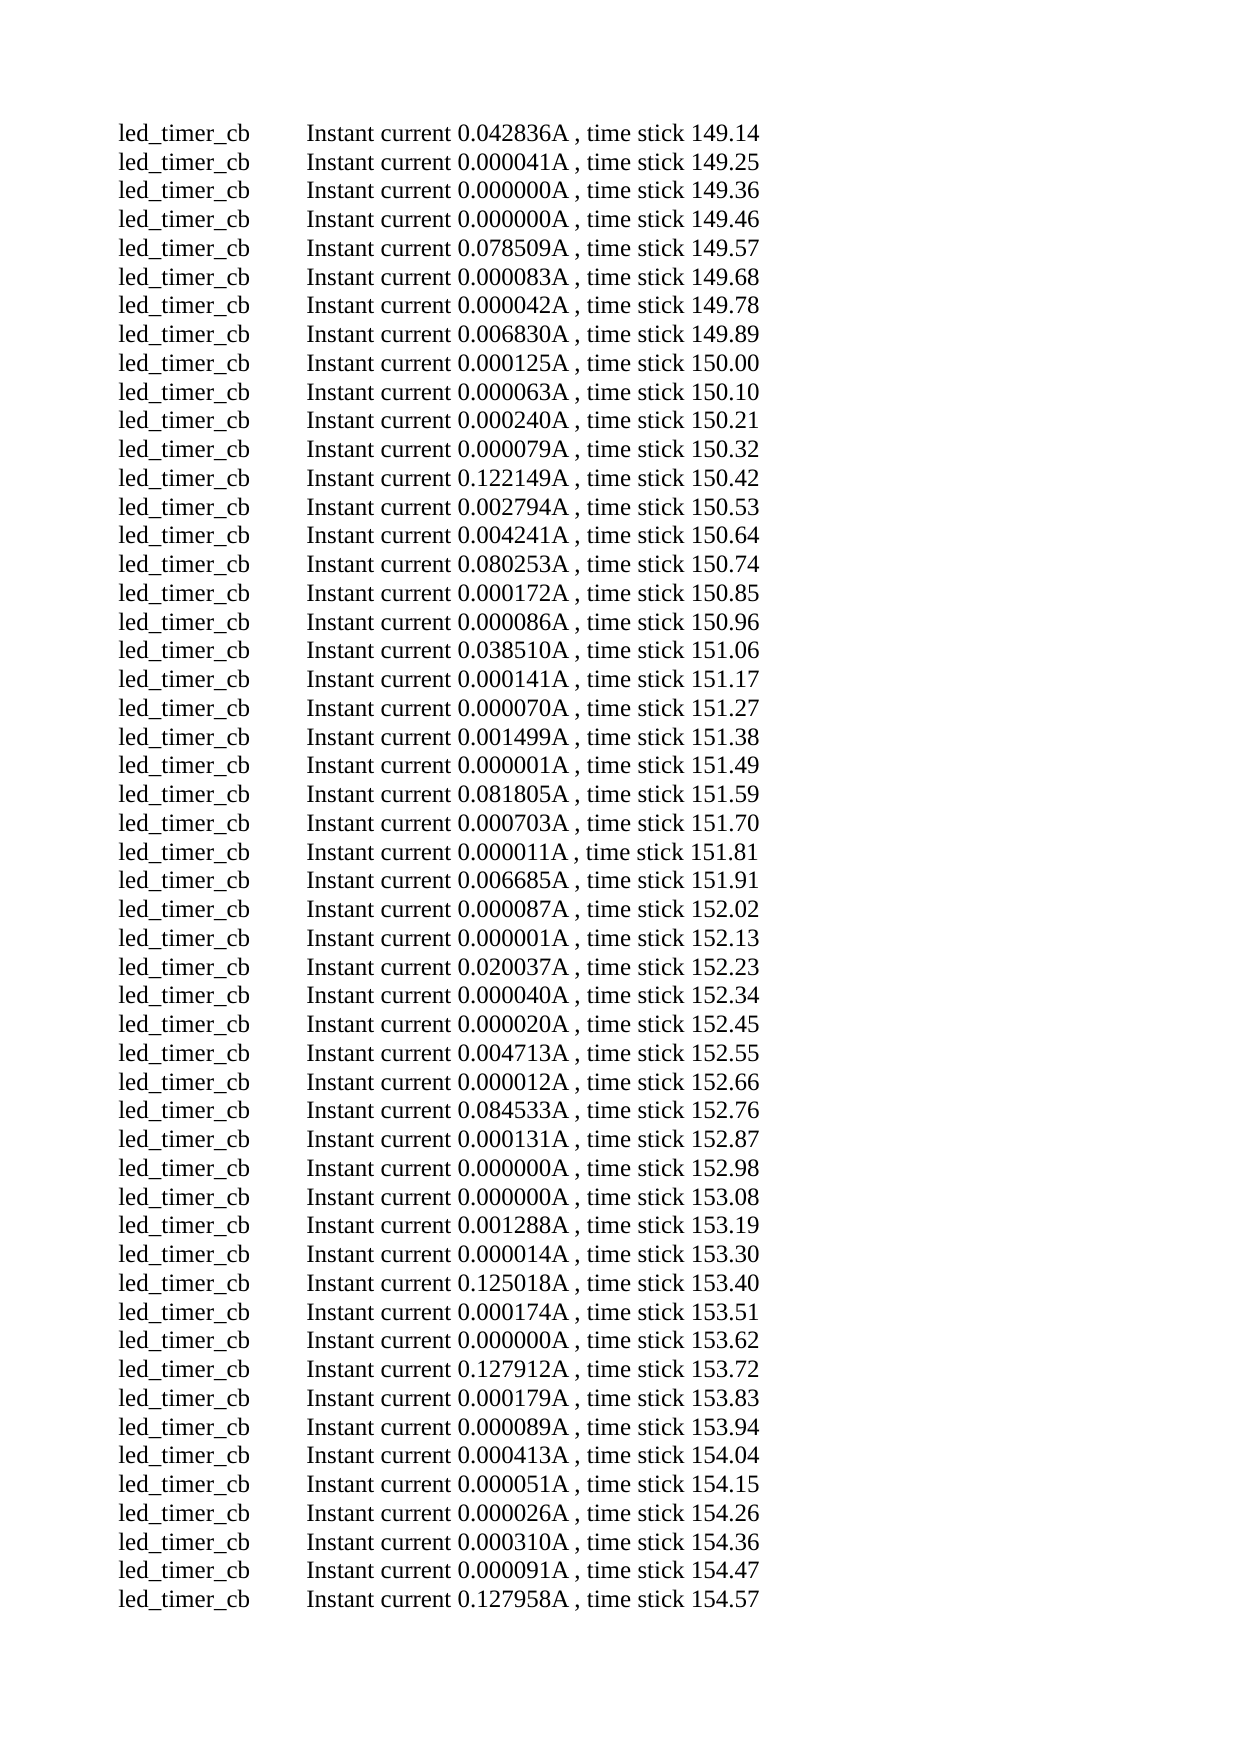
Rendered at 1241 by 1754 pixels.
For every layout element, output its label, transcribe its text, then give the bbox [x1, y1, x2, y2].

text led_timer_cb Instant current 0.000040A , time stick 152.34 [118, 981, 1122, 1009]
text led_timer_cb Instant current 0.000091A , time stick 154.47 [118, 1556, 1122, 1584]
text led_timer_cb Instant current 0.000011A , time stick 151.81 [118, 837, 1122, 866]
text led_timer_cb Instant current 0.042836A , time stick 149.14 [118, 118, 1122, 147]
text led_timer_cb Instant current 0.000001A , time stick 152.13 [118, 923, 1122, 952]
text led_timer_cb Instant current 0.084533A , time stick 152.76 [118, 1096, 1122, 1124]
text led_timer_cb Instant current 0.001288A , time stick 153.19 [118, 1211, 1122, 1239]
text led_timer_cb Instant current 0.000000A , time stick 149.36 [118, 176, 1122, 204]
text led_timer_cb Instant current 0.004241A , time stick 150.64 [118, 521, 1122, 549]
text led_timer_cb Instant current 0.000240A , time stick 150.21 [118, 406, 1122, 434]
text led_timer_cb Instant current 0.038510A , time stick 151.06 [118, 636, 1122, 664]
text led_timer_cb Instant current 0.127958A , time stick 154.57 [118, 1584, 1122, 1613]
text led_timer_cb Instant current 0.001499A , time stick 151.38 [118, 722, 1122, 751]
text led_timer_cb Instant current 0.000000A , time stick 152.98 [118, 1153, 1122, 1182]
text led_timer_cb Instant current 0.020037A , time stick 152.23 [118, 952, 1122, 981]
text led_timer_cb Instant current 0.000012A , time stick 152.66 [118, 1067, 1122, 1096]
text led_timer_cb Instant current 0.004713A , time stick 152.55 [118, 1038, 1122, 1067]
text led_timer_cb Instant current 0.000703A , time stick 151.70 [118, 808, 1122, 837]
text led_timer_cb Instant current 0.127912A , time stick 153.72 [118, 1354, 1122, 1383]
text led_timer_cb Instant current 0.000086A , time stick 150.96 [118, 607, 1122, 636]
text led_timer_cb Instant current 0.078509A , time stick 149.57 [118, 233, 1122, 262]
text led_timer_cb Instant current 0.081805A , time stick 151.59 [118, 779, 1122, 808]
text led_timer_cb Instant current 0.000172A , time stick 150.85 [118, 578, 1122, 607]
text led_timer_cb Instant current 0.000000A , time stick 149.46 [118, 204, 1122, 233]
text led_timer_cb Instant current 0.125018A , time stick 153.40 [118, 1268, 1122, 1297]
text led_timer_cb Instant current 0.000131A , time stick 152.87 [118, 1124, 1122, 1153]
text led_timer_cb Instant current 0.000042A , time stick 149.78 [118, 291, 1122, 319]
text led_timer_cb Instant current 0.000051A , time stick 154.15 [118, 1469, 1122, 1498]
text led_timer_cb Instant current 0.006830A , time stick 149.89 [118, 319, 1122, 348]
text led_timer_cb Instant current 0.000413A , time stick 154.04 [118, 1441, 1122, 1469]
text led_timer_cb Instant current 0.000070A , time stick 151.27 [118, 693, 1122, 722]
text led_timer_cb Instant current 0.000141A , time stick 151.17 [118, 664, 1122, 693]
text led_timer_cb Instant current 0.000174A , time stick 153.51 [118, 1297, 1122, 1326]
text led_timer_cb Instant current 0.000087A , time stick 152.02 [118, 894, 1122, 923]
text led_timer_cb Instant current 0.000026A , time stick 154.26 [118, 1498, 1122, 1527]
text led_timer_cb Instant current 0.000000A , time stick 153.08 [118, 1182, 1122, 1211]
text led_timer_cb Instant current 0.002794A , time stick 150.53 [118, 492, 1122, 521]
text led_timer_cb Instant current 0.000079A , time stick 150.32 [118, 434, 1122, 463]
text led_timer_cb Instant current 0.000310A , time stick 154.36 [118, 1527, 1122, 1556]
text led_timer_cb Instant current 0.122149A , time stick 150.42 [118, 463, 1122, 492]
text led_timer_cb Instant current 0.000063A , time stick 150.10 [118, 377, 1122, 406]
text led_timer_cb Instant current 0.000000A , time stick 153.62 [118, 1326, 1122, 1354]
text led_timer_cb Instant current 0.000089A , time stick 153.94 [118, 1412, 1122, 1441]
text led_timer_cb Instant current 0.000125A , time stick 150.00 [118, 348, 1122, 377]
text led_timer_cb Instant current 0.000179A , time stick 153.83 [118, 1383, 1122, 1412]
text led_timer_cb Instant current 0.000001A , time stick 151.49 [118, 751, 1122, 779]
text led_timer_cb Instant current 0.006685A , time stick 151.91 [118, 866, 1122, 894]
text led_timer_cb Instant current 0.080253A , time stick 150.74 [118, 549, 1122, 578]
text led_timer_cb Instant current 0.000014A , time stick 153.30 [118, 1239, 1122, 1268]
text led_timer_cb Instant current 0.000083A , time stick 149.68 [118, 262, 1122, 291]
text led_timer_cb Instant current 0.000020A , time stick 152.45 [118, 1009, 1122, 1038]
text led_timer_cb Instant current 0.000041A , time stick 149.25 [118, 147, 1122, 176]
